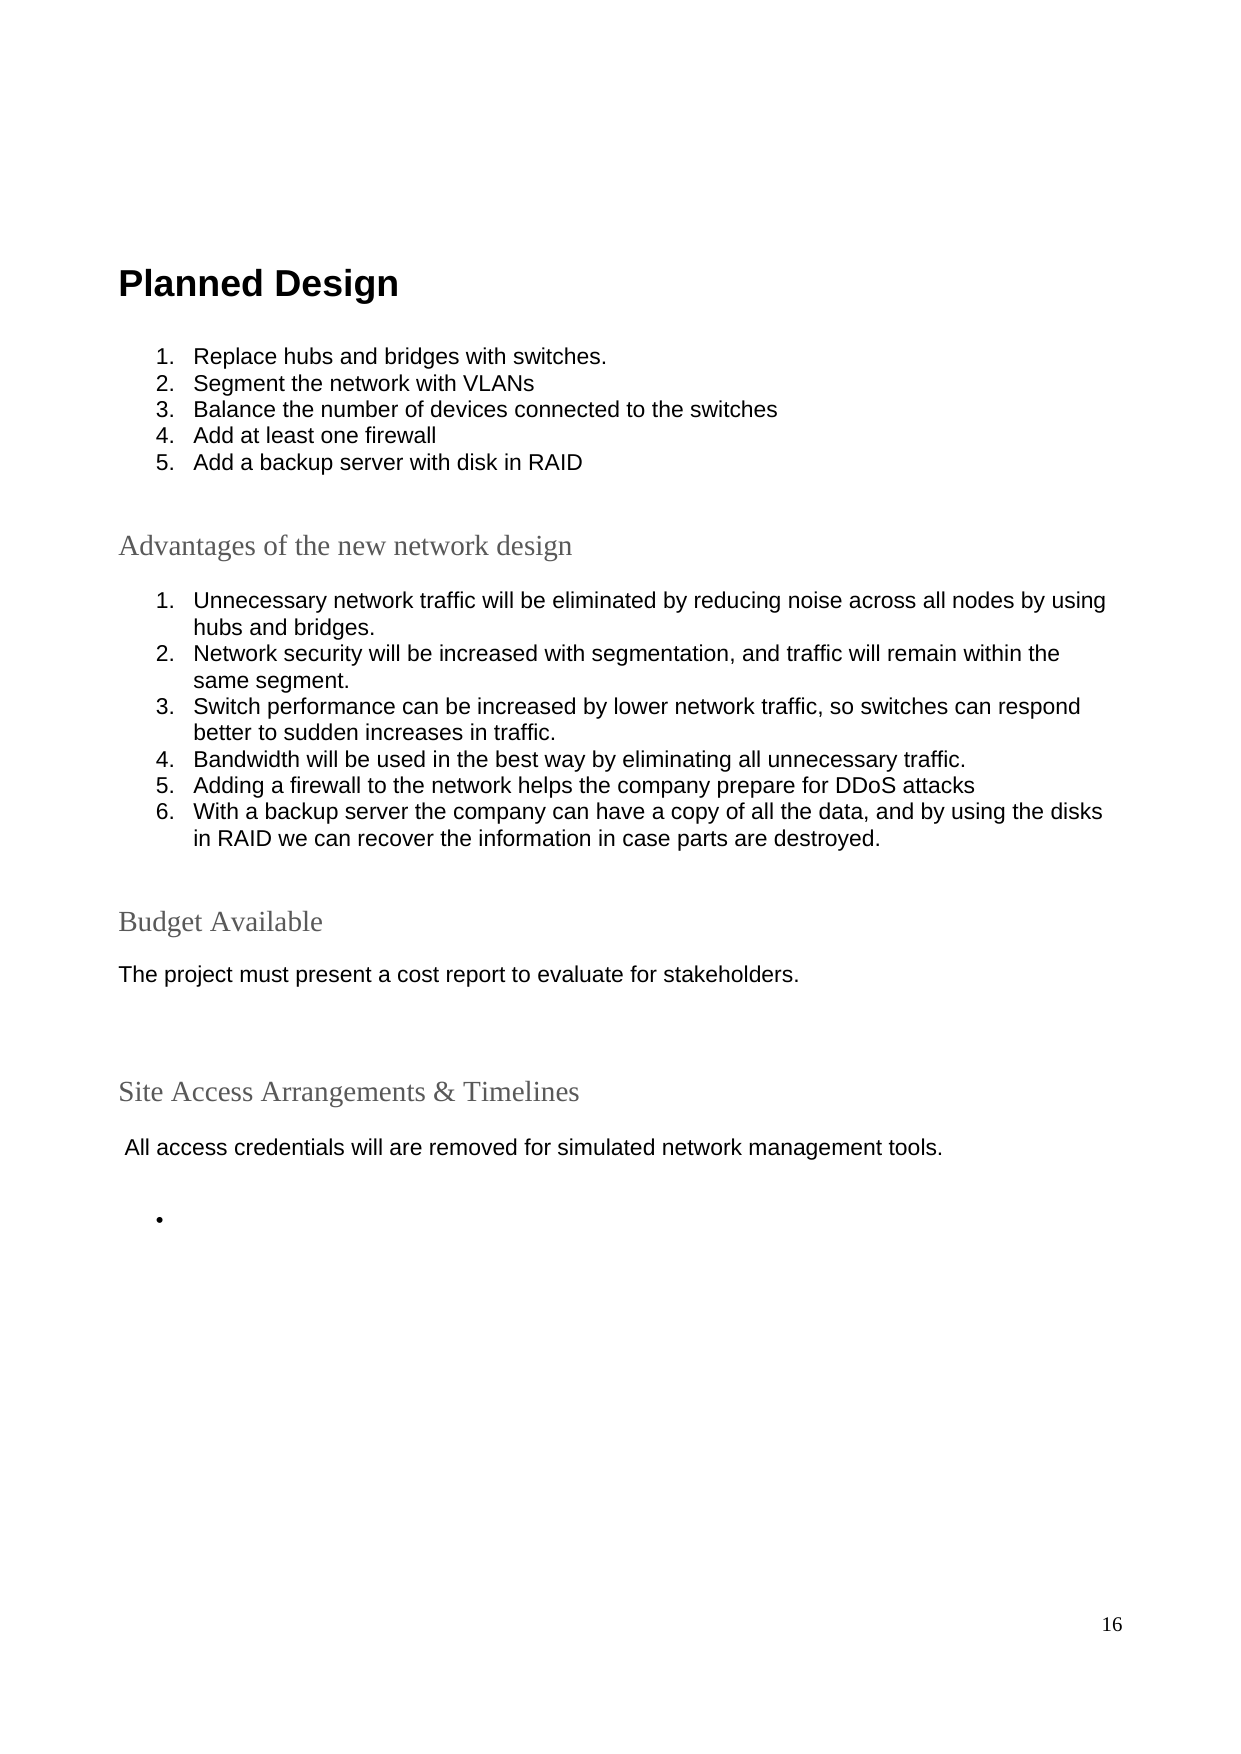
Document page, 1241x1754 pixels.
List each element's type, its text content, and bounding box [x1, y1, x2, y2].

list Bandwidth will be used in the best way by eliminating all unnecessary traffic. [156, 746, 1122, 772]
list Segment the network with VLANs [156, 369, 1122, 396]
subtitle Site Access Arrangements & Timelines [118, 1074, 1122, 1107]
subtitle Budget Available [118, 904, 1122, 937]
subtitle Advantages of the new network design [118, 528, 1122, 561]
list Add at least one firewall [156, 422, 1122, 448]
list Switch performance can be increased by lower network traffic, so switches can respond better to sudden increases in traffic. [156, 693, 1122, 746]
list Balance the number of devices connected to the switches [156, 396, 1122, 422]
list Add a backup server with disk in RAID [156, 448, 1122, 475]
subtitle Planned Design [118, 261, 1122, 304]
list Replace hubs and bridges with switches. [156, 343, 1122, 369]
list Network security will be increased with segmentation, and traffic will remain within the same segment. [156, 640, 1122, 693]
list With a backup server the company can have a copy of all the data, and by using the disks in RAID we can recover the information in case parts are destroyed. [156, 798, 1122, 851]
text The project must present a cost report to evaluate for stakeholders. [118, 961, 1122, 988]
list Adding a firewall to the network helps the company prepare for DDoS attacks [156, 772, 1122, 798]
text All access credentials will are removed for simulated network management tools. [118, 1134, 1122, 1160]
list Unnecessary network traffic will be eliminated by reducing noise across all nodes by using hubs and bridges. [156, 587, 1122, 640]
